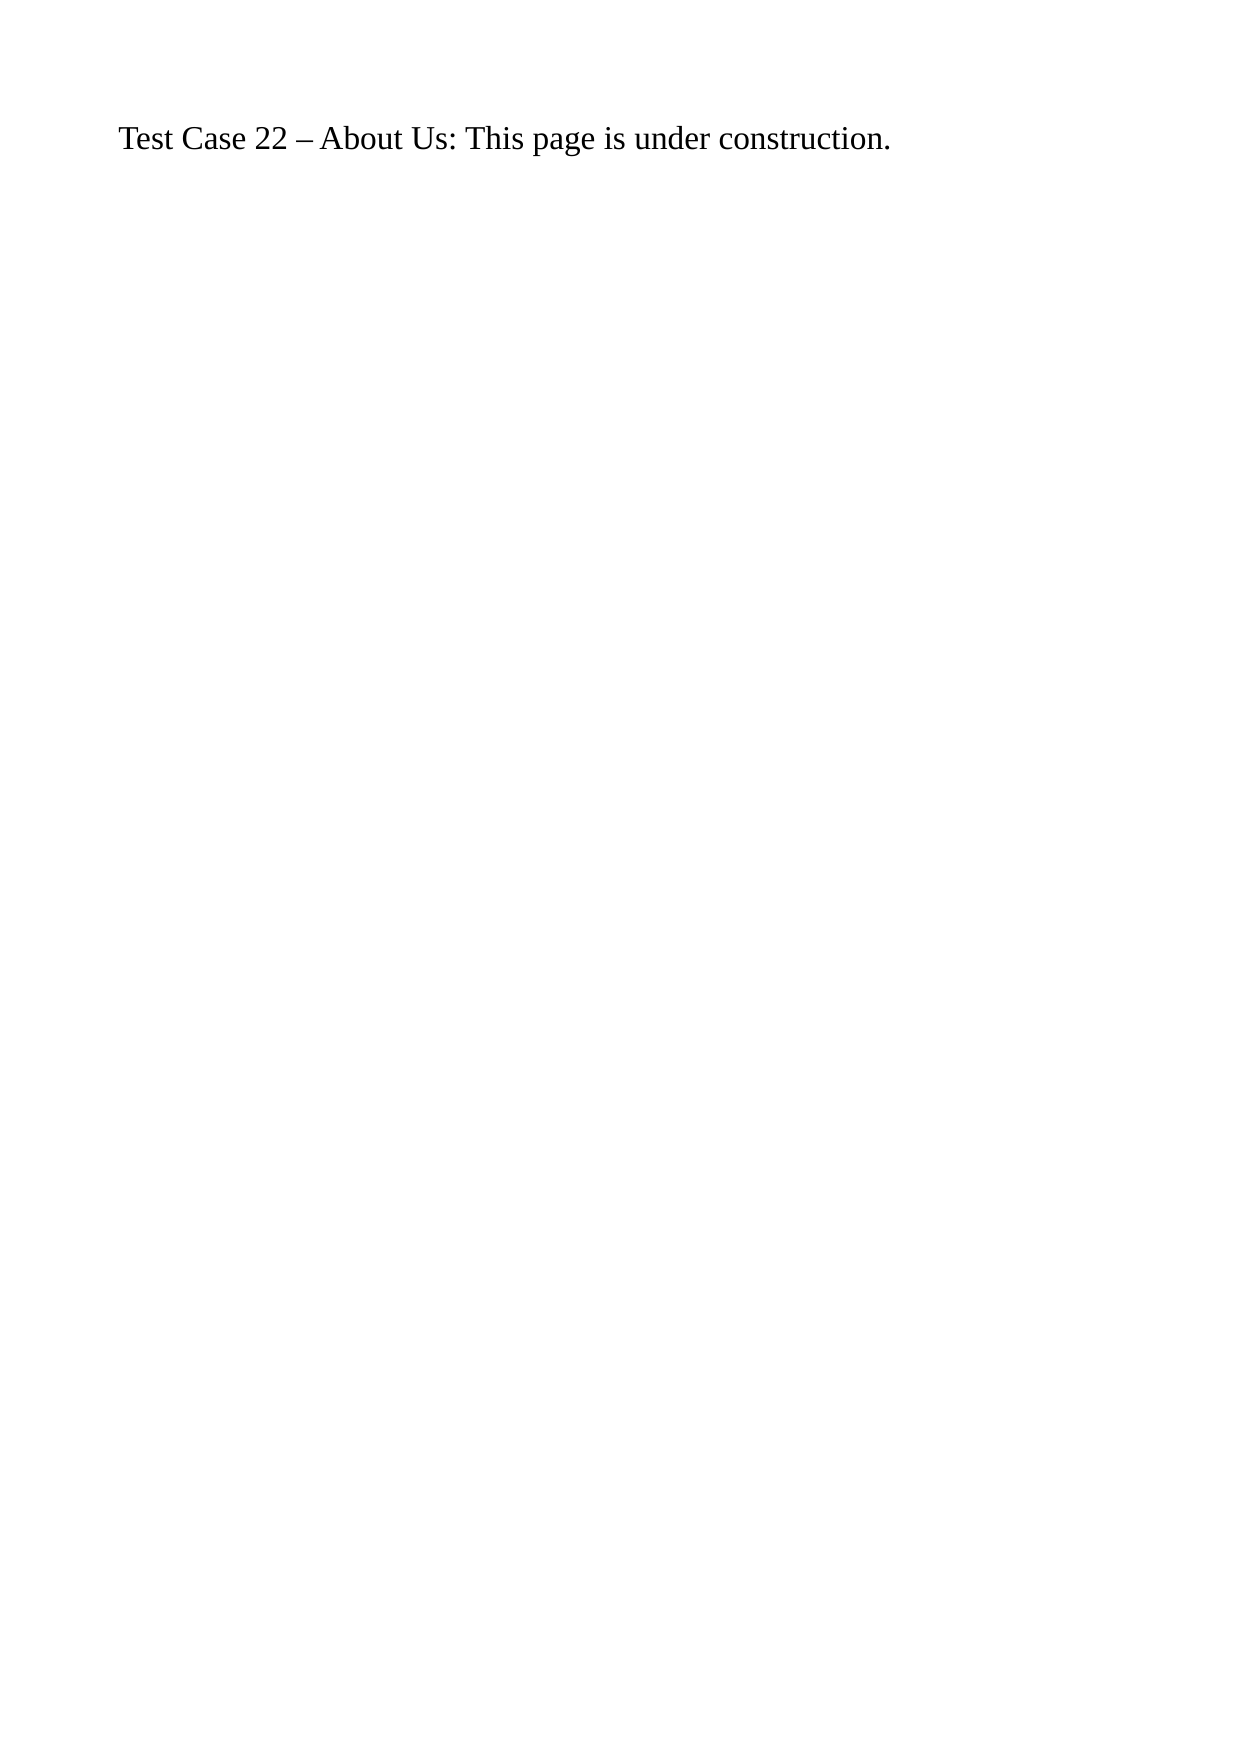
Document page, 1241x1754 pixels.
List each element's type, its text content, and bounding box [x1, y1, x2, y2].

text Test Case 22 – About Us: This page is under construction. [118, 118, 1122, 156]
